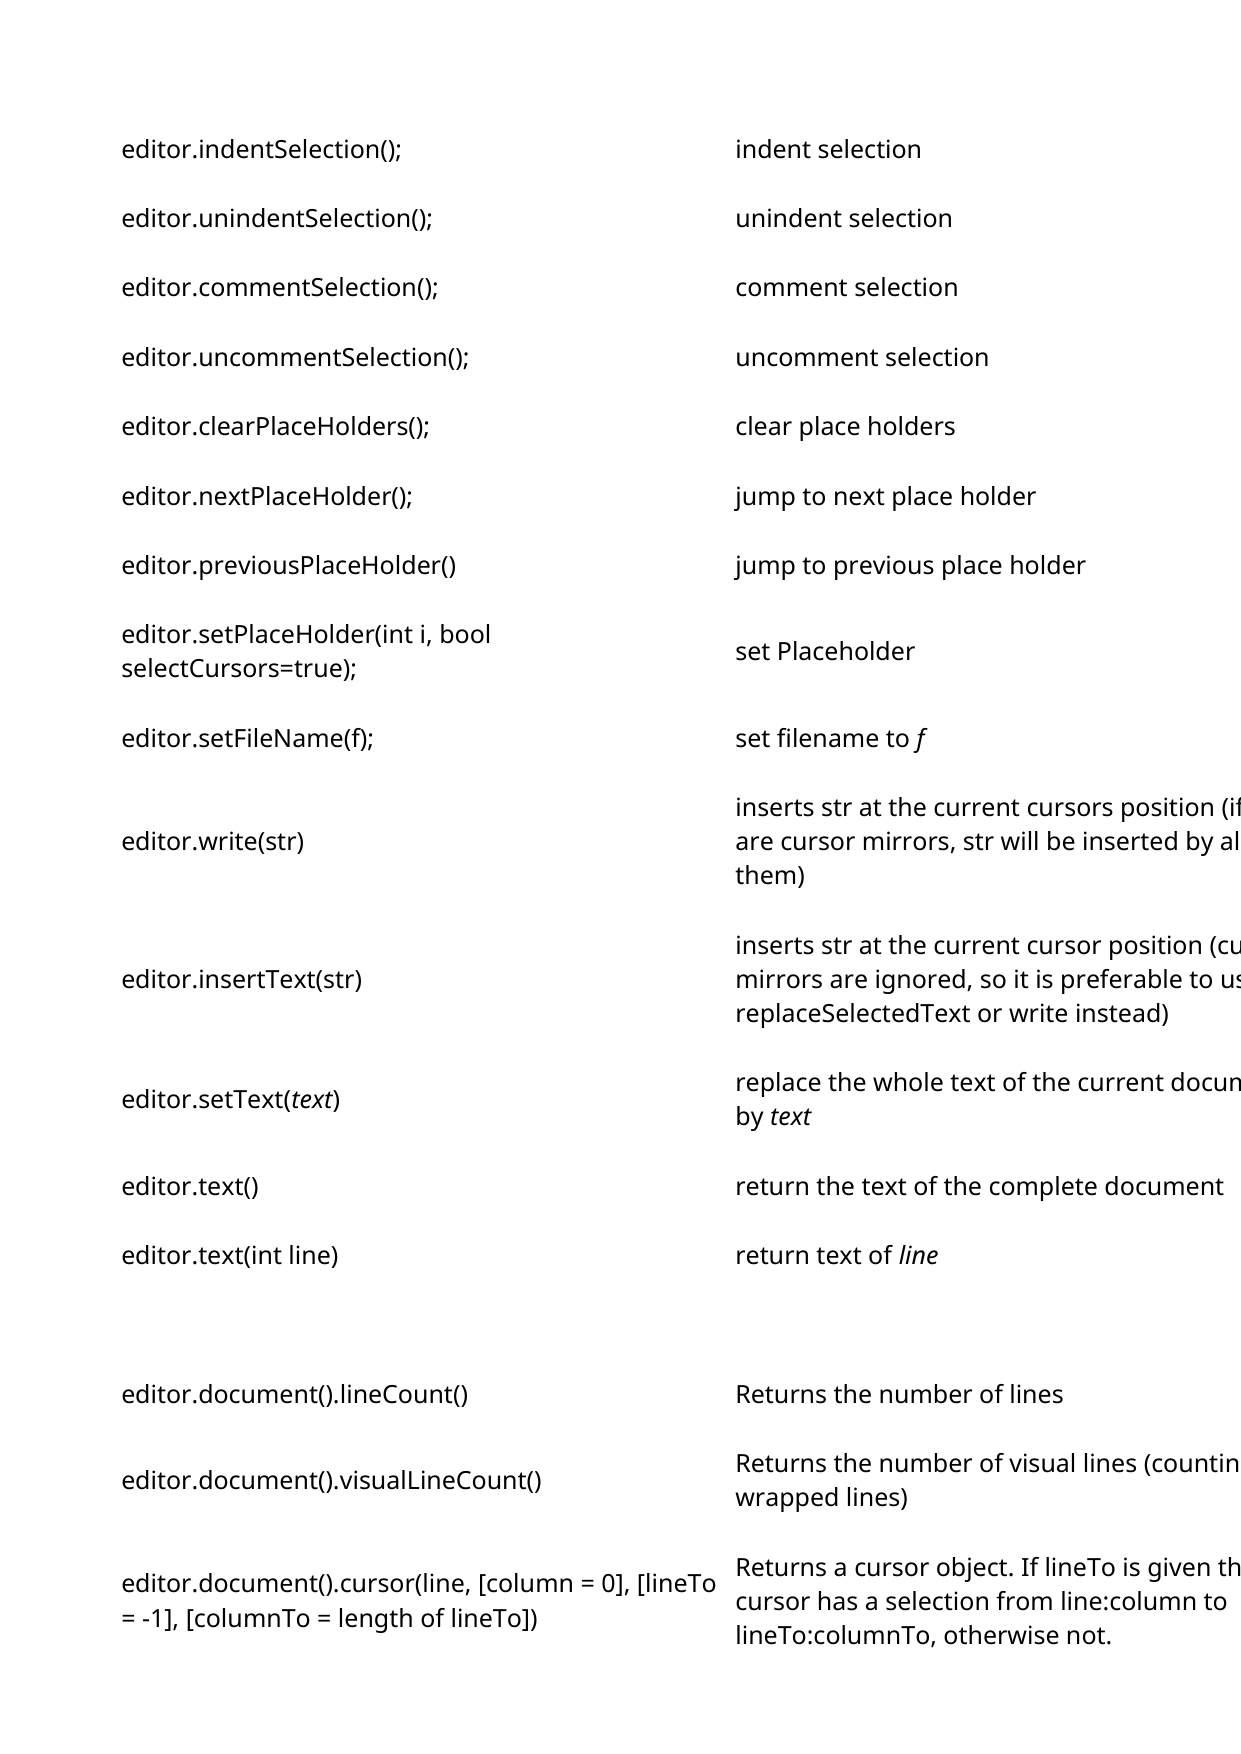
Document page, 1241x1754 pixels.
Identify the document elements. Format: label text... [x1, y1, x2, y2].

table_cell Returns a cursor object. If lineTo is given the cursor has a selection from line:column to lineTo:columnTo, otherwise not. [732, 1546, 1240, 1684]
table_cell editor.commentSelection(); [118, 267, 732, 337]
table_cell editor.document().cursor(line, [column = 0], [lineTo = -1], [columnTo = length of lineTo]) [118, 1546, 732, 1684]
table_cell editor.setPlaceHolder(int i, bool selectCursors=true); [118, 614, 732, 717]
table_cell set Placeholder [732, 614, 1240, 717]
table_cell editor.document().visualLineCount() [118, 1443, 732, 1546]
table_cell comment selection [732, 267, 1240, 337]
table_cell editor.unindentSelection(); [118, 198, 732, 267]
table_cell editor.insertText(str) [118, 924, 732, 1062]
table_cell replace the whole text of the current document by text [732, 1062, 1240, 1165]
table_cell editor.setText(text) [118, 1062, 732, 1165]
table_cell editor.nextPlaceHolder(); [118, 475, 732, 545]
table_cell [118, 59, 732, 128]
table_cell clear place holders [732, 406, 1240, 475]
table_cell inserts str at the current cursors position (if there are cursor mirrors, str will be inserted by all of them) [732, 787, 1240, 924]
table_cell Document object [118, 1304, 1240, 1373]
table_cell jump to next place holder [732, 475, 1240, 545]
table_cell editor.uncommentSelection(); [118, 337, 732, 406]
table_cell editor.write(str) [118, 787, 732, 924]
table_cell editor.indentSelection(); [118, 129, 732, 198]
table_cell [732, 59, 1240, 128]
table_cell editor.document().lineCount() [118, 1374, 732, 1443]
table_cell unindent selection [732, 198, 1240, 267]
table_cell indent selection [732, 129, 1240, 198]
table_cell editor.clearPlaceHolders(); [118, 406, 732, 475]
table_cell inserts str at the current cursor position (cursor mirrors are ignored, so it is preferable to use replaceSelectedText or write instead) [732, 924, 1240, 1062]
table_cell Returns the number of lines [732, 1374, 1240, 1443]
table_cell return the text of the complete document [732, 1165, 1240, 1235]
table_cell editor.setFileName(f); [118, 718, 732, 787]
table_cell editor.text() [118, 1165, 732, 1235]
table_cell jump to previous place holder [732, 545, 1240, 614]
table_cell editor.previousPlaceHolder() [118, 545, 732, 614]
table_cell editor.text(int line) [118, 1235, 732, 1304]
table_cell return text of line [732, 1235, 1240, 1304]
table_cell Returns the number of visual lines (counting wrapped lines) [732, 1443, 1240, 1546]
table_cell set filename to f [732, 718, 1240, 787]
table_cell uncomment selection [732, 337, 1240, 406]
